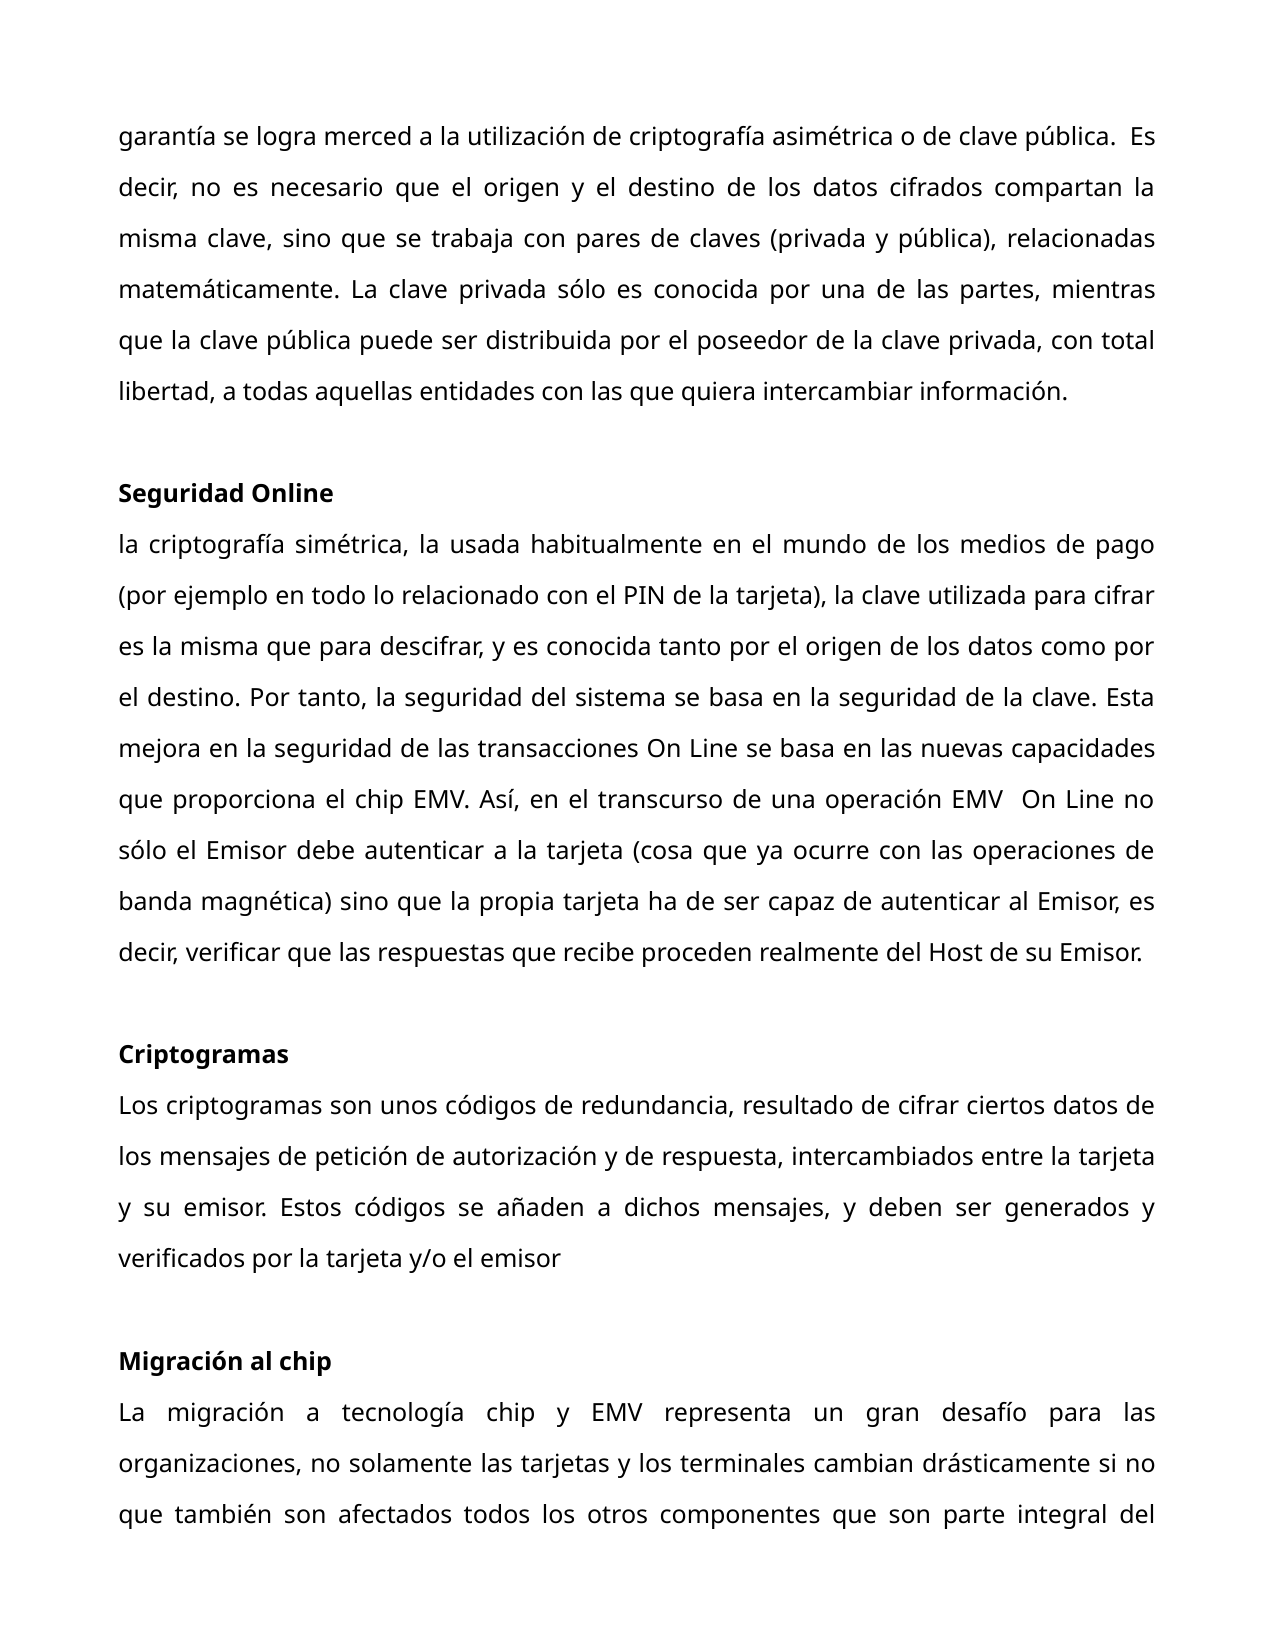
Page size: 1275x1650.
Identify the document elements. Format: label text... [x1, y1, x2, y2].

text Migración al chip [118, 1343, 1157, 1377]
text Los criptogramas son unos códigos de redundancia, resultado de cifrar ciertos datos de los mensajes de petición de autorización y de respuesta, intercambiados entre la tarjeta y su emisor. Estos códigos se añaden a dichos mensajes, y deben ser generados y verificados por la tarjeta y/o el emisor [118, 1088, 1157, 1275]
text La migración a tecnología chip y EMV representa un gran desafío para las organizaciones, no solamente las tarjetas y los terminales cambian drásticamente si no que también son afectados todos los otros componentes que son parte integral del [118, 1394, 1157, 1530]
text garantía se logra merced a la utilización de criptografía asimétrica o de clave pública. Es decir, no es necesario que el origen y el destino de los datos cifrados compartan la misma clave, sino que se trabaja con pares de claves (privada y pública), relacionadas matemáticamente. La clave privada sólo es conocida por una de las partes, mientras que la clave pública puede ser distribuida por el poseedor de la clave privada, con total libertad, a todas aquellas entidades con las que quiera intercambiar información. [118, 118, 1157, 407]
text la criptografía simétrica, la usada habitualmente en el mundo de los medios de pago (por ejemplo en todo lo relacionado con el PIN de la tarjeta), la clave utilizada para cifrar es la misma que para descifrar, y es conocida tanto por el origen de los datos como por el destino. Por tanto, la seguridad del sistema se basa en la seguridad de la clave. Esta mejora en la seguridad de las transacciones On Line se basa en las nuevas capacidades que proporciona el chip EMV. Así, en el transcurso de una operación EMV On Line no sólo el Emisor debe autenticar a la tarjeta (cosa que ya ocurre con las operaciones de banda magnética) sino que la propia tarjeta ha de ser capaz de autenticar al Emisor, es decir, verificar que las respuestas que recibe proceden realmente del Host de su Emisor. [118, 526, 1157, 969]
text Criptogramas [118, 1037, 1157, 1071]
text Seguridad Online [118, 475, 1157, 509]
